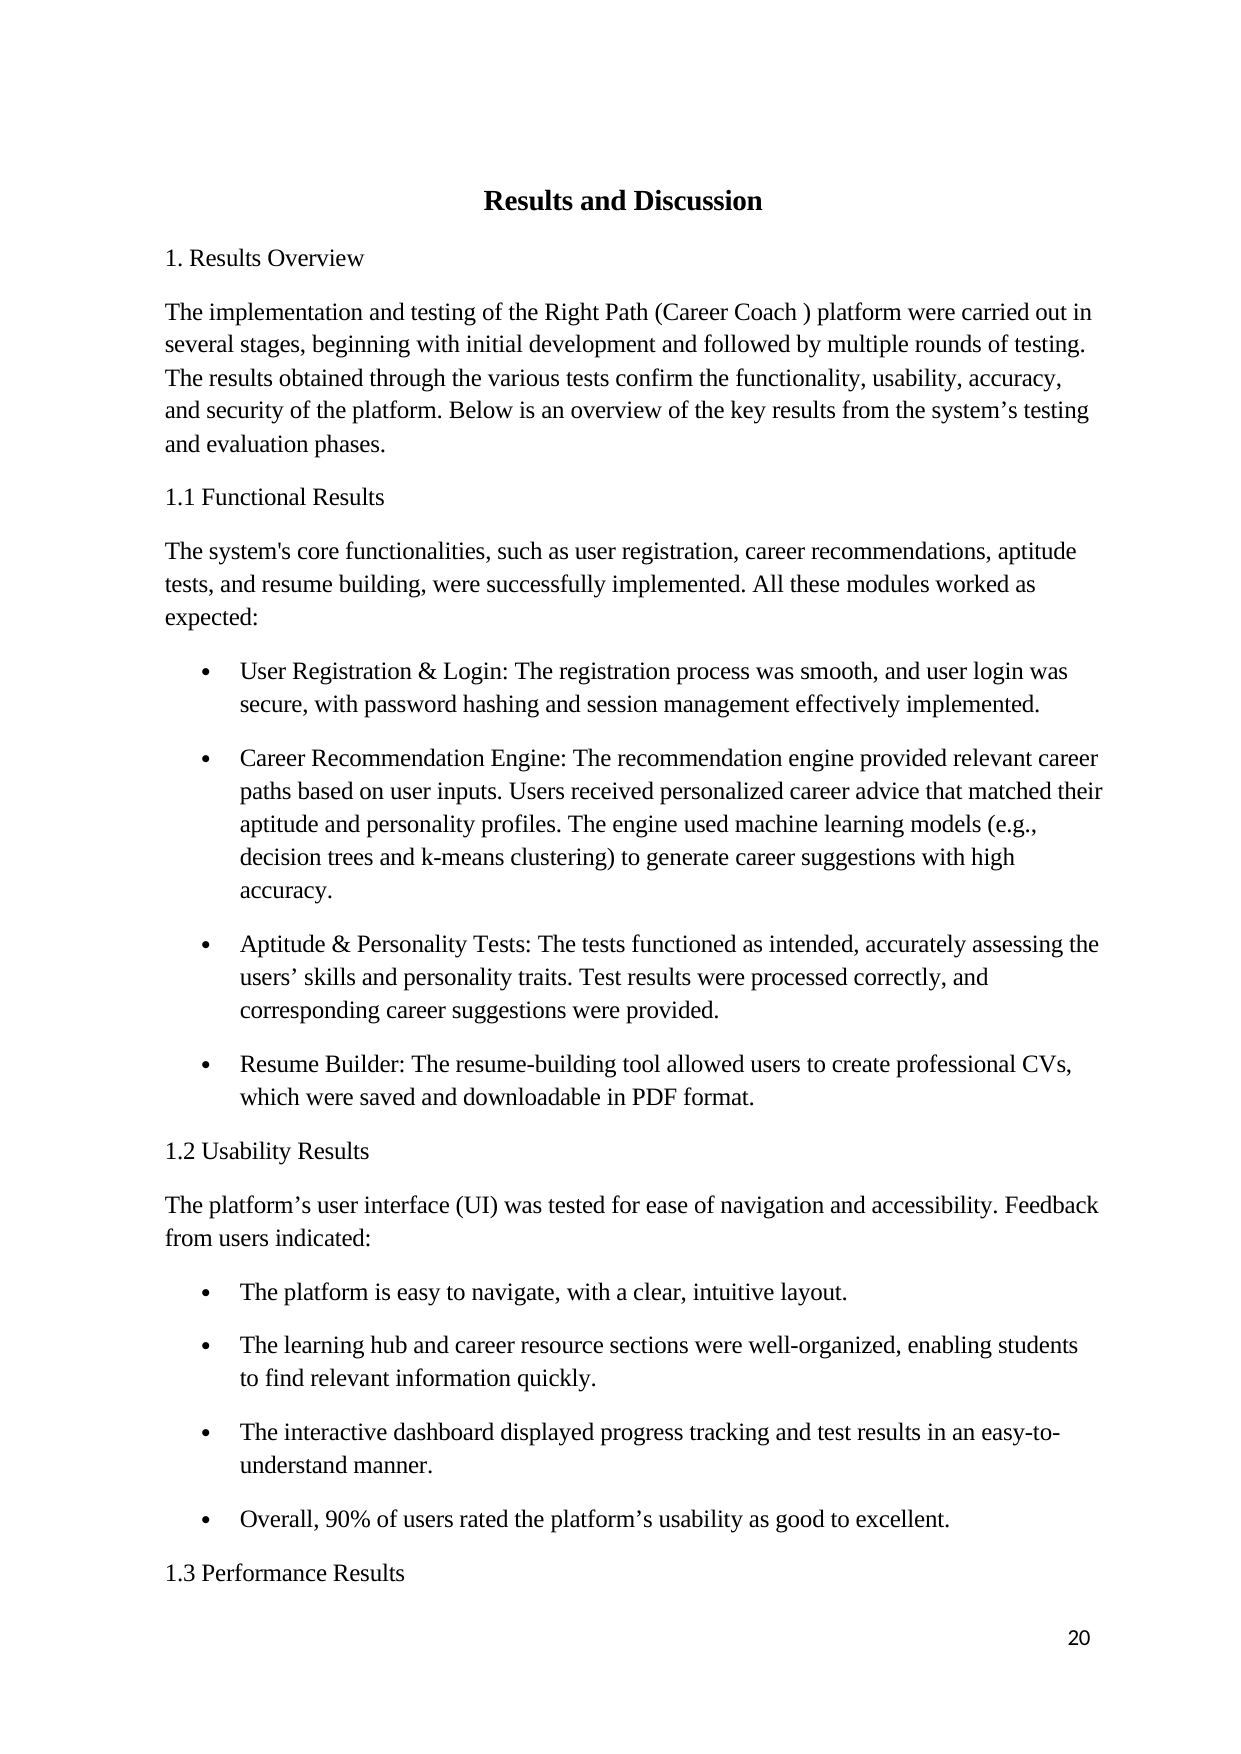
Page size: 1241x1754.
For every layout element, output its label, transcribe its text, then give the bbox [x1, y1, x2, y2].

text 1.3 Performance Results [164, 1558, 1103, 1587]
list The learning hub and career resource sections were well-organized, enabling students to find relevant information quickly. [202, 1330, 1103, 1392]
list Aptitude & Personality Tests: The tests functioned as intended, accurately assessing the users’ skills and personality traits. Test results were processed correctly, and corresponding career suggestions were provided. [202, 929, 1103, 1024]
text 1.2 Usability Results [164, 1136, 1103, 1164]
list Career Recommendation Engine: The recommendation engine provided relevant career paths based on user inputs. Users received personalized career advice that matched their aptitude and personality profiles. The engine used machine learning models (e.g., decision trees and k-means clustering) to generate career suggestions with high accuracy. [202, 743, 1103, 904]
text Results and Discussion [164, 183, 1103, 217]
list Resume Builder: The resume-building tool allowed users to create professional CVs, which were saved and downloadable in PDF format. [202, 1049, 1103, 1111]
list User Registration & Login: The registration process was smooth, and user login was secure, with password hashing and session management effectively implemented. [202, 656, 1103, 718]
text 1. Results Overview [164, 243, 1103, 271]
text The system's core functionalities, such as user registration, career recommendations, aptitude tests, and resume building, were successfully implemented. All these modules worked as expected: [164, 536, 1103, 631]
text 1.1 Functional Results [164, 482, 1103, 511]
text The implementation and testing of the Right Path (Career Coach ) platform were carried out in several stages, beginning with initial development and followed by multiple rounds of testing. The results obtained through the various tests confirm the functionality, usability, accuracy, and security of the platform. Below is an overview of the key results from the system’s testing and evaluation phases. [164, 297, 1103, 457]
list Overall, 90% of users rated the platform’s usability as good to excellent. [202, 1504, 1103, 1533]
list The platform is easy to navigate, with a clear, intuitive layout. [202, 1277, 1103, 1305]
list The interactive dashboard displayed progress tracking and test results in an easy-to-understand manner. [202, 1417, 1103, 1479]
text The platform’s user interface (UI) was tested for ease of navigation and accessibility. Feedback from users indicated: [164, 1190, 1103, 1251]
